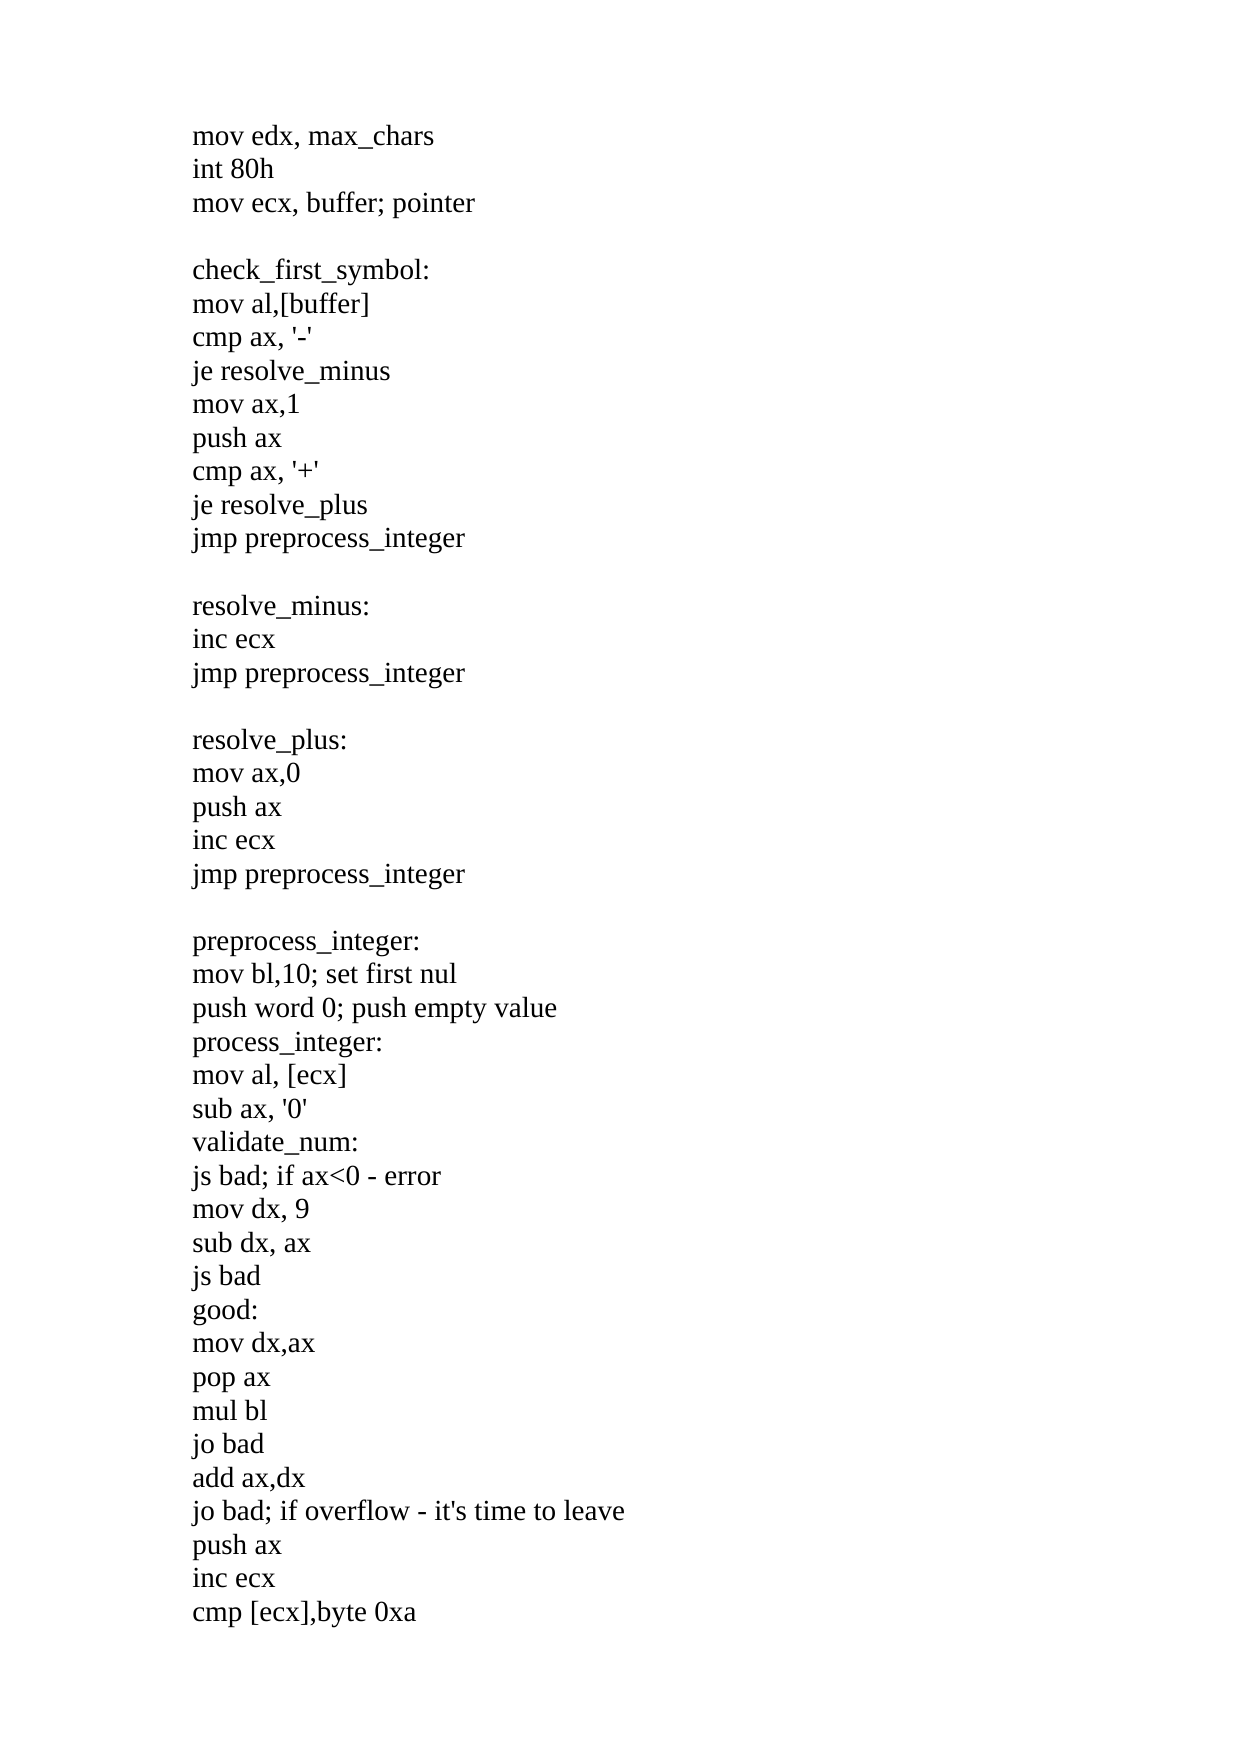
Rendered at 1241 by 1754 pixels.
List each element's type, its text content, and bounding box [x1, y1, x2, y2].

text push word 0; push empty value [118, 990, 1122, 1024]
text cmp [ecx],byte 0xa [118, 1594, 1122, 1627]
text preprocess_integer: [118, 923, 1122, 957]
text js bad; if ax<0 - error [118, 1158, 1122, 1191]
text cmp ax, '+' [118, 453, 1122, 487]
text resolve_minus: [118, 588, 1122, 621]
text mov edx, max_chars [118, 118, 1122, 152]
text add ax,dx [118, 1460, 1122, 1493]
text mov ecx, buffer; pointer [118, 185, 1122, 219]
text js bad [118, 1258, 1122, 1292]
text validate_num: [118, 1124, 1122, 1158]
text mul bl [118, 1393, 1122, 1426]
text push ax [118, 1527, 1122, 1560]
text jmp preprocess_integer [118, 655, 1122, 688]
text mov dx,ax [118, 1326, 1122, 1359]
text jo bad [118, 1426, 1122, 1460]
text mov ax,0 [118, 755, 1122, 789]
text je resolve_plus [118, 487, 1122, 521]
text sub ax, '0' [118, 1091, 1122, 1124]
text check_first_symbol: [118, 252, 1122, 286]
text int 80h [118, 152, 1122, 185]
text process_integer: [118, 1024, 1122, 1057]
text jmp preprocess_integer [118, 856, 1122, 889]
text push ax [118, 789, 1122, 822]
text pop ax [118, 1359, 1122, 1393]
text je resolve_minus [118, 353, 1122, 386]
text resolve_plus: [118, 722, 1122, 755]
text mov dx, 9 [118, 1191, 1122, 1225]
text push ax [118, 420, 1122, 453]
text mov bl,10; set first nul [118, 957, 1122, 990]
text inc ecx [118, 1560, 1122, 1594]
text inc ecx [118, 621, 1122, 655]
text sub dx, ax [118, 1225, 1122, 1258]
text inc ecx [118, 822, 1122, 856]
text jmp preprocess_integer [118, 521, 1122, 554]
text jo bad; if overflow - it's time to leave [118, 1493, 1122, 1527]
text mov al, [ecx] [118, 1057, 1122, 1091]
text cmp ax, '-' [118, 319, 1122, 353]
text good: [118, 1292, 1122, 1326]
text mov ax,1 [118, 386, 1122, 420]
text mov al,[buffer] [118, 286, 1122, 319]
